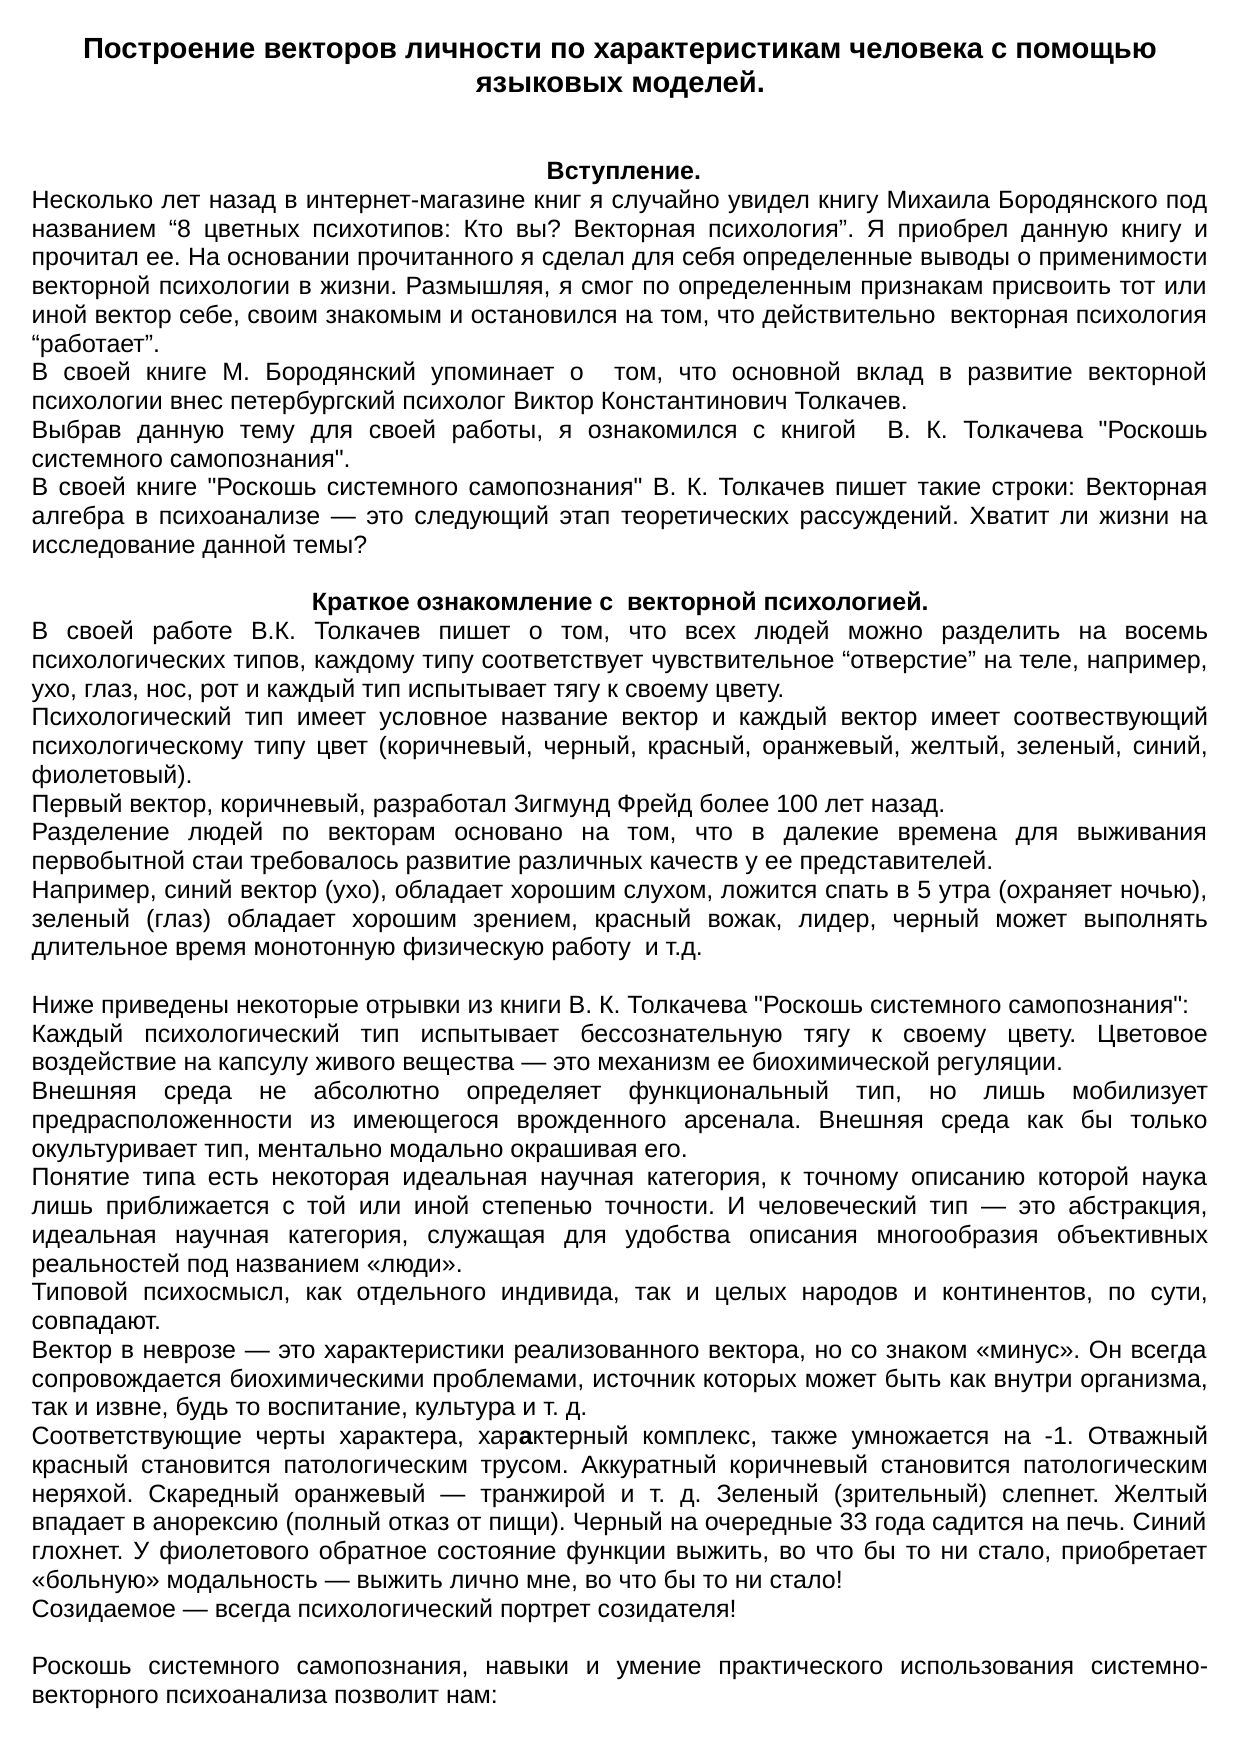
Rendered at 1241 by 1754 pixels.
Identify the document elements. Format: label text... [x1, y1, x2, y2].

text Соответствующие черты характера, характерный комплекс, также умножается на -1. Отважный красный становится патологическим трусом. Аккуратный коричневый становится патологическим неряхой. Скаредный оранжевый — транжирой и т. д. Зеленый (зрительный) слепнет. Желтый впадает в анорексию (полный отказ от пищи). Черный на очередные 33 года садится на печь. Синий глохнет. У фиолетового обратное состояние функции выжить, во что бы то ни стало, приобретает «больную» модальность — выжить лично мне, во что бы то ни стало! [31, 1421, 1209, 1593]
text Понятие типа есть некоторая идеальная научная категория, к точному описанию которой наука лишь приближается с той или иной степенью точности. И человеческий тип — это абстракция, идеальная научная категория, служащая для удобства описания многообразия объективных реальностей под названием «люди». [31, 1162, 1209, 1277]
text В своей книге "Роскошь системного самопознания" В. К. Толкачев пишет такие строки: Векторная алгебра в психоанализе — это следующий этап теоретических рассуждений. Хватит ли жизни на исследование данной темы? [31, 472, 1209, 558]
text Внешняя среда не абсолютно определяет функциональный тип, но лишь мобилизует предрасположенности из имеющегося врожденного арсенала. Внешняя среда как бы только окультуривает тип, ментально модально окрашивая его. [31, 1076, 1209, 1162]
text Вступление. [31, 156, 1209, 185]
text Например, синий вектор (ухо), обладает хорошим слухом, ложится спать в 5 утра (охраняет ночью), зеленый (глаз) обладает хорошим зрением, красный вожак, лидер, черный может выполнять длительное время монотонную физическую работу и т.д. [31, 875, 1209, 961]
text Первый вектор, коричневый, разработал Зигмунд Фрейд более 100 лет назад. [31, 788, 1209, 817]
text Вектор в неврозе — это характеристики реализованного вектора, но со знаком «минус». Он всегда сопровождается биохимическими проблемами, источник которых может быть как внутри организма, так и извне, будь то воспитание, культура и т. д. [31, 1335, 1209, 1421]
text Типовой психосмысл, как отдельного индивида, так и целых народов и континентов, по сути, совпадают. [31, 1277, 1209, 1335]
text Построение векторов личности по характеристикам человека с помощью языковых моделей. [31, 31, 1209, 98]
text В своей книге М. Бородянский упоминает о том, что основной вклад в развитие векторной психологии внес петербургский психолог Виктор Константинович Толкачев. [31, 357, 1209, 415]
text Краткое ознакомление с векторной психологией. [31, 587, 1209, 616]
text Каждый психологический тип испытывает бессознательную тягу к своему цвету. Цветовое воздействие на капсулу живого вещества — это механизм ее биохимической регуляции. [31, 1018, 1209, 1076]
text Ниже приведены некоторые отрывки из книги В. К. Толкачева "Роскошь системного самопознания": [31, 990, 1209, 1018]
text В своей работе В.К. Толкачев пишет о том, что всех людей можно разделить на восемь психологических типов, каждому типу соответствует чувствительное “отверстие” на теле, например, ухо, глаз, нос, рот и каждый тип испытывает тягу к своему цвету. [31, 616, 1209, 702]
text Психологический тип имеет условное название вектор и каждый вектор имеет соотвествующий психологическому типу цвет (коричневый, черный, красный, оранжевый, желтый, зеленый, синий, фиолетовый). [31, 702, 1209, 788]
text Разделение людей по векторам основано на том, что в далекие времена для выживания первобытной стаи требовалось развитие различных качеств у ее представителей. [31, 817, 1209, 875]
text Выбрав данную тему для своей работы, я ознакомился с книгой В. К. Толкачева "Роскошь системного самопознания". [31, 415, 1209, 472]
text Созидаемое — всегда психологический портрет созидателя! [31, 1593, 1209, 1622]
text Несколько лет назад в интернет-магазине книг я случайно увидел книгу Михаила Бородянского под названием “8 цветных психотипов: Кто вы? Векторная психология”. Я приобрел данную книгу и прочитал ее. На основании прочитанного я сделал для себя определенные выводы о применимости векторной психологии в жизни. Размышляя, я смог по определенным признакам присвоить тот или иной вектор себе, своим знакомым и остановился на том, что действительно векторная психология “работает”. [31, 185, 1209, 357]
text Роскошь системного самопознания, навыки и умение практического использования системно-векторного психоанализа позволит нам: [31, 1651, 1209, 1708]
